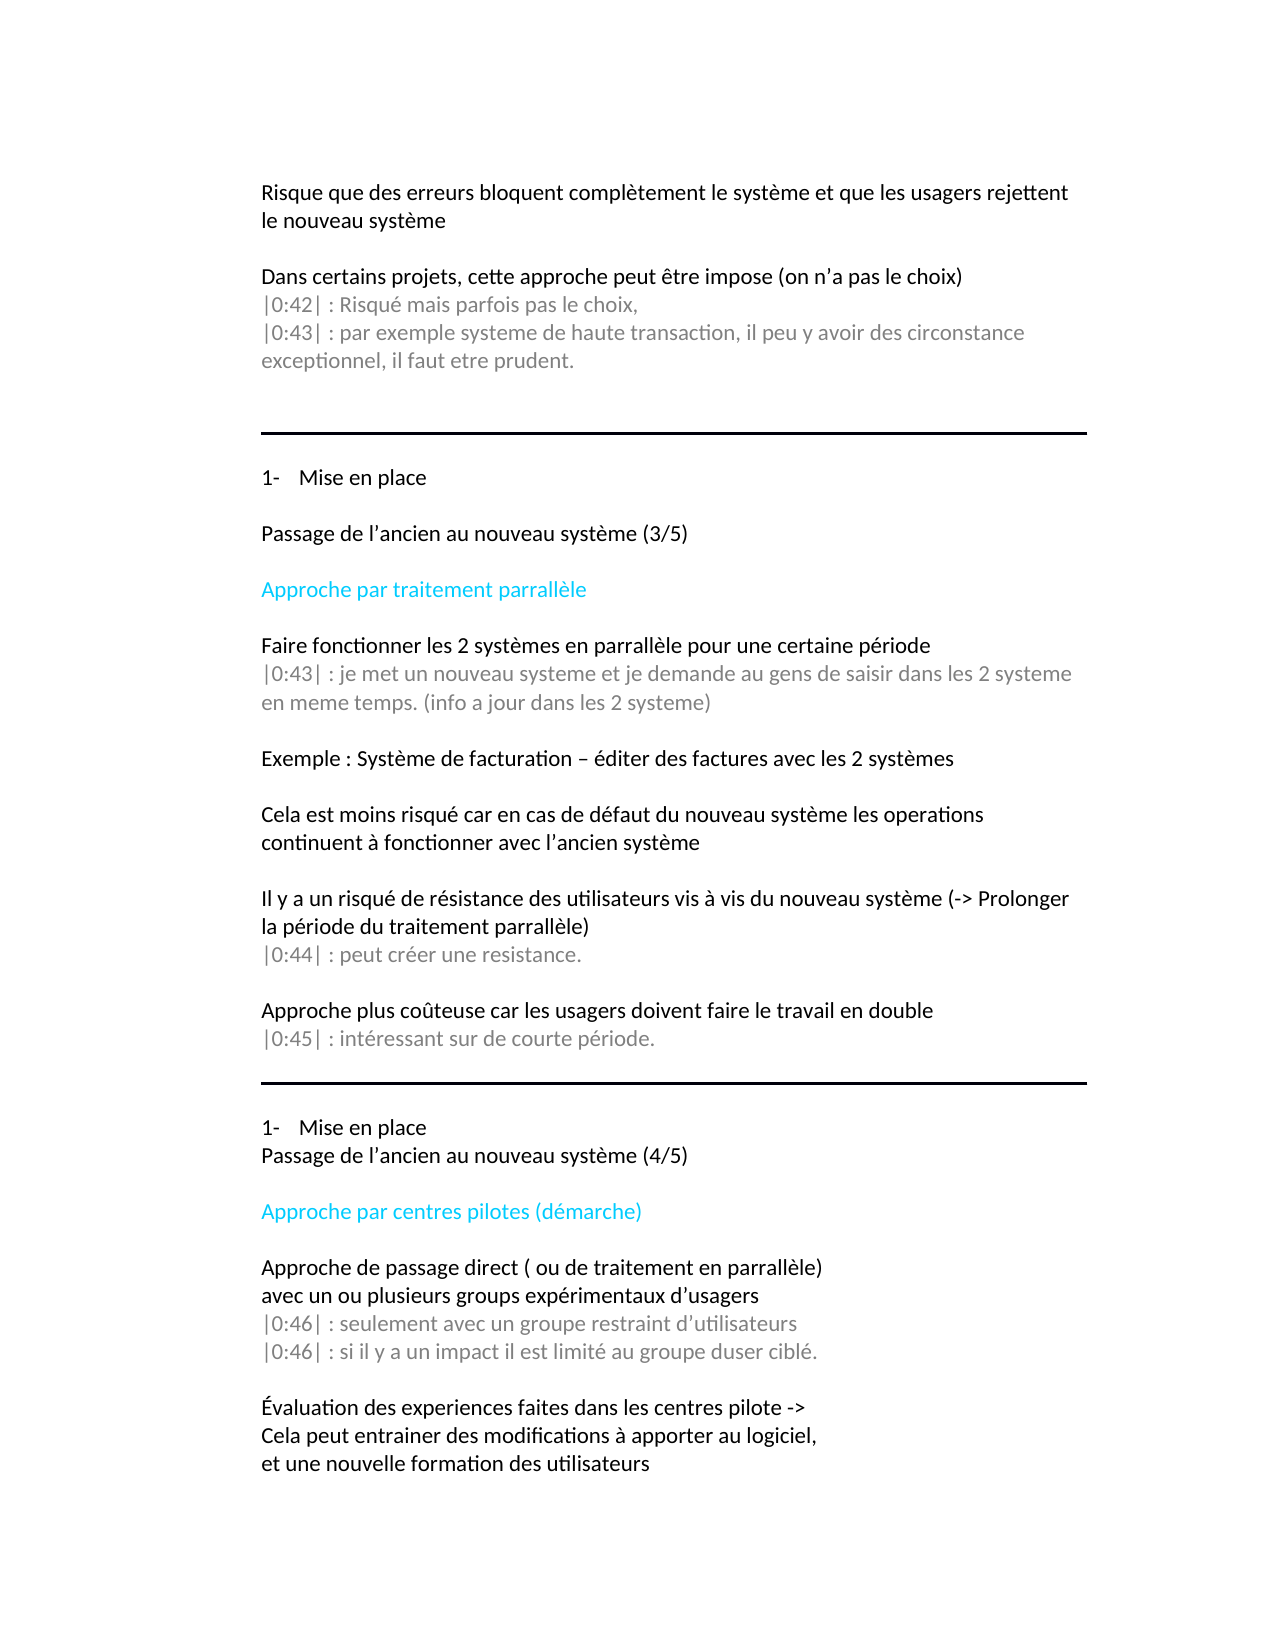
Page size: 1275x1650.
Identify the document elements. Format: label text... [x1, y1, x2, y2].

text Faire fonctionner les 2 systèmes en parrallèle pour une certaine période [261, 632, 1087, 659]
text Il y a un risqué de résistance des utilisateurs vis à vis du nouveau système (-> Prolonger la période du traitement parrallèle) [261, 884, 1087, 940]
text |0:46| : si il y a un impact il est limité au groupe duser ciblé. [261, 1337, 1087, 1365]
text Approche plus coûteuse car les usagers doivent faire le travail en double [261, 996, 1087, 1024]
text |0:43| : je met un nouveau systeme et je demande au gens de saisir dans les 2 systeme en meme temps. (info a jour dans les 2 systeme) [261, 659, 1087, 716]
text et une nouvelle formation des utilisateurs [261, 1449, 1087, 1477]
text Cela est moins risqué car en cas de défaut du nouveau système les operations continuent à fonctionner avec l’ancien système [261, 800, 1087, 856]
text Exemple : Système de facturation – éditer des factures avec les 2 systèmes [261, 744, 1087, 772]
text |0:46| : seulement avec un groupe restraint d’utilisateurs [261, 1309, 1087, 1337]
text Évaluation des experiences faites dans les centres pilote -> [261, 1393, 1087, 1421]
text |0:43| : par exemple systeme de haute transaction, il peu y avoir des circonstance exceptionnel, il faut etre prudent. [261, 318, 1087, 374]
list Mise en place [261, 1113, 1087, 1141]
text Passage de l’ancien au nouveau système (4/5) [261, 1141, 1087, 1169]
text |0:42| : Risqué mais parfois pas le choix, [261, 290, 1087, 318]
text Passage de l’ancien au nouveau système (3/5) [261, 519, 1087, 547]
list Mise en place [261, 463, 1087, 491]
text Approche par traitement parrallèle [261, 576, 1087, 603]
text avec un ou plusieurs groups expérimentaux d’usagers [261, 1281, 1087, 1309]
text |0:45| : intéressant sur de courte période. [261, 1024, 1087, 1052]
text Approche par centres pilotes (démarche) [261, 1197, 1087, 1225]
text Approche de passage direct ( ou de traitement en parrallèle) [261, 1253, 1087, 1281]
text Risque que des erreurs bloquent complètement le système et que les usagers rejettent le nouveau système [261, 178, 1087, 234]
text |0:44| : peut créer une resistance. [261, 940, 1087, 968]
text Cela peut entrainer des modifications à apporter au logiciel, [261, 1421, 1087, 1449]
text Dans certains projets, cette approche peut être impose (on n’a pas le choix) [261, 262, 1087, 290]
